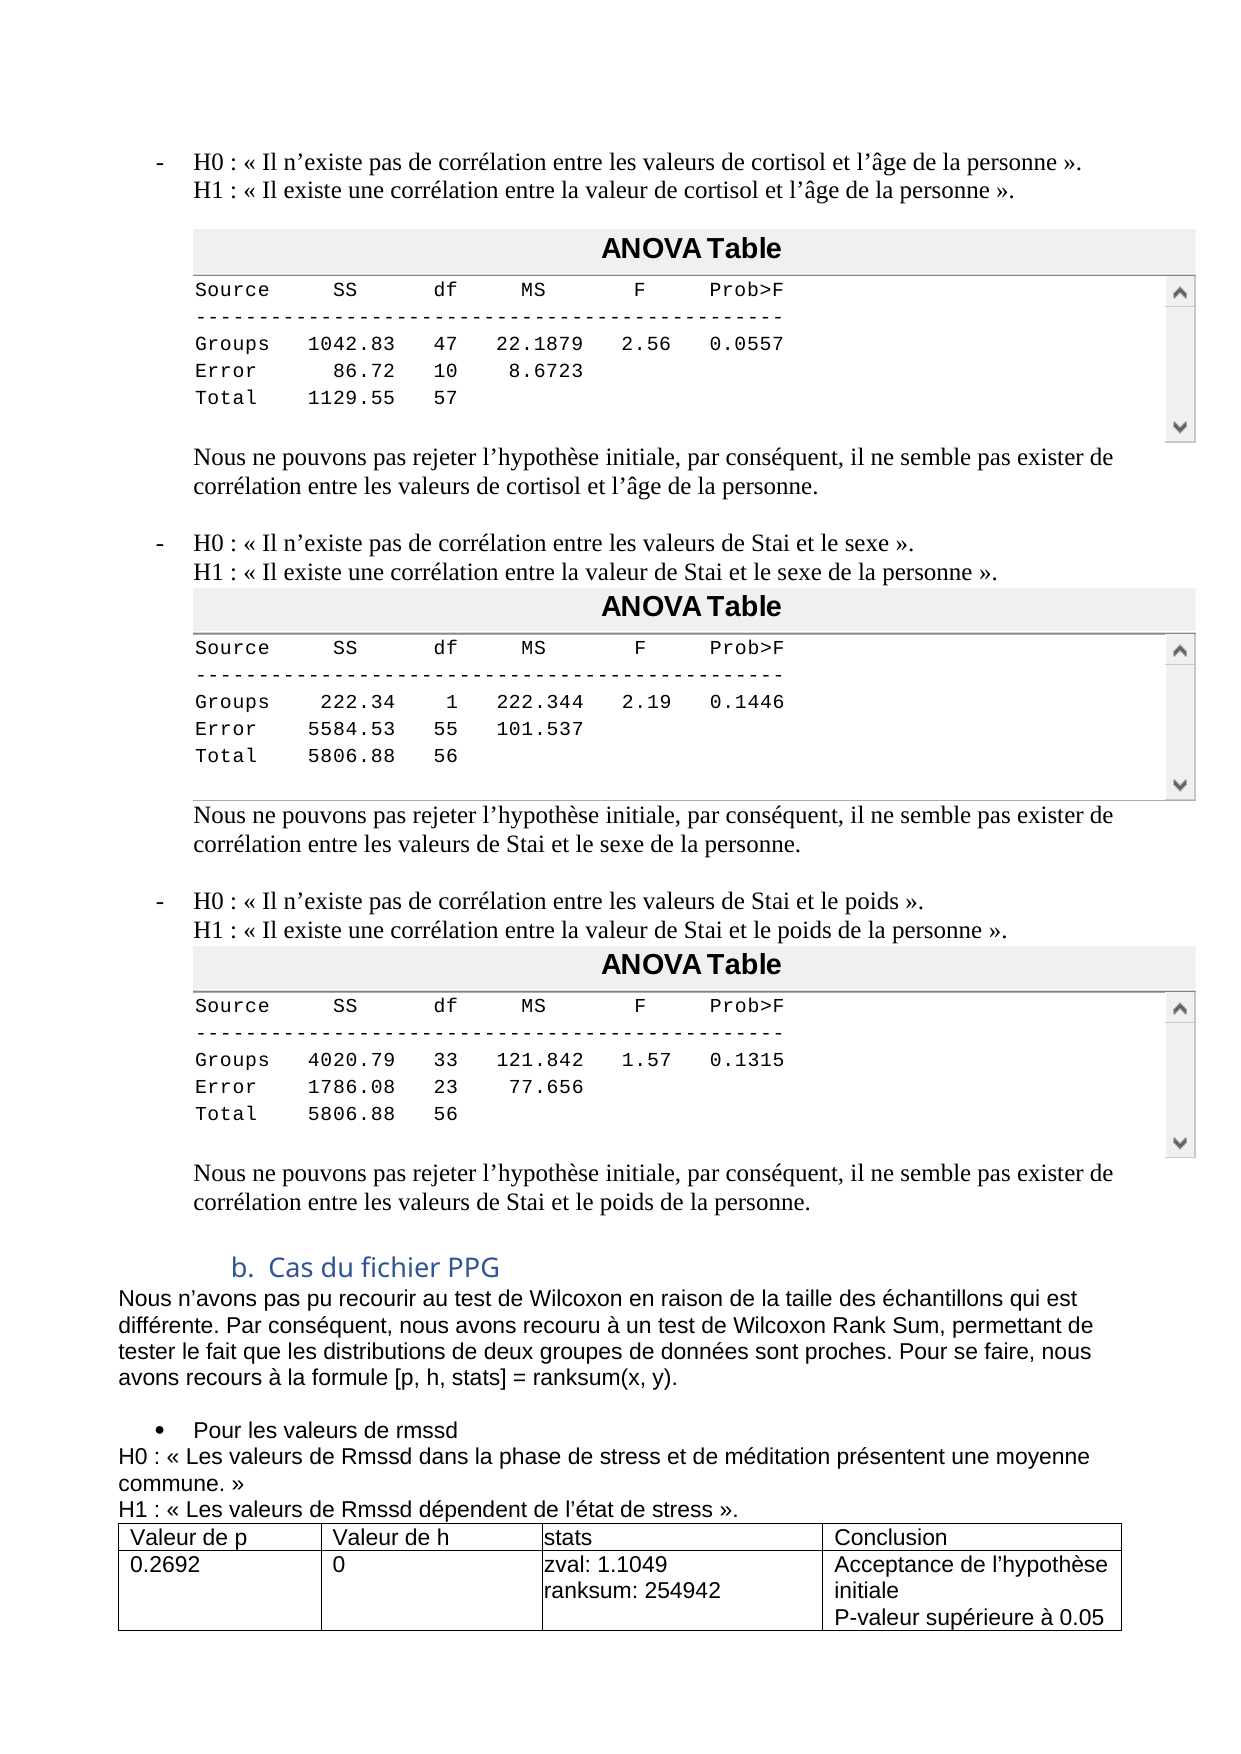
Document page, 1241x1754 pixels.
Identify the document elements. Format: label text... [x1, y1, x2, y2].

text Nous n’avons pas pu recourir au test de Wilcoxon en raison de la taille des échantillons qui est différente. Par conséquent, nous avons recouru à un test de Wilcoxon Rank Sum, permettant de tester le fait que les distributions de deux groupes de données sont proches. Pour se faire, nous avons recours à la formule [p, h, stats] = ranksum(x, y). [118, 1285, 1122, 1391]
list H0 : « Il n’existe pas de corrélation entre les valeurs de Stai et le sexe ». [156, 528, 1122, 557]
text H1 : « Il existe une corrélation entre la valeur de cortisol et l’âge de la personne ». [193, 176, 1122, 204]
list H0 : « Il n’existe pas de corrélation entre les valeurs de cortisol et l’âge de la personne ». [156, 147, 1122, 176]
table_header Valeur de h [322, 1524, 542, 1550]
table_cell 0.2692 [119, 1551, 321, 1630]
text H1 : « Il existe une corrélation entre la valeur de Stai et le poids de la personne ». [193, 915, 1122, 944]
text H1 : « Les valeurs de Rmssd dépendent de l’état de stress ». [118, 1496, 1122, 1522]
table_cell 0 [322, 1551, 542, 1630]
list Cas du fichier PPG [231, 1248, 1122, 1285]
text H1 : « Il existe une corrélation entre la valeur de Stai et le sexe de la personne ». [193, 557, 1122, 586]
text Nous ne pouvons pas rejeter l’hypothèse initiale, par conséquent, il ne semble pas exister de corrélation entre les valeurs de Stai et le poids de la personne. [193, 1158, 1122, 1215]
text Nous ne pouvons pas rejeter l’hypothèse initiale, par conséquent, il ne semble pas exister de corrélation entre les valeurs de cortisol et l’âge de la personne. [193, 443, 1122, 499]
text Nous ne pouvons pas rejeter l’hypothèse initiale, par conséquent, il ne semble pas exister de corrélation entre les valeurs de Stai et le sexe de la personne. [193, 801, 1122, 857]
list Pour les valeurs de rmssd [156, 1417, 1122, 1443]
text H0 : « Les valeurs de Rmssd dans la phase de stress et de méditation présentent une moyenne commune. » [118, 1443, 1122, 1496]
table_cell zval: 1.1049 ranksum: 254942 [543, 1551, 822, 1630]
list H0 : « Il n’existe pas de corrélation entre les valeurs de Stai et le poids ». [156, 886, 1122, 915]
table_header stats [543, 1524, 822, 1550]
table_cell Acceptance de l’hypothèse initiale P-valeur supérieure à 0.05 [823, 1551, 1121, 1630]
table_header Valeur de p [119, 1524, 321, 1550]
table_header Conclusion [823, 1524, 1121, 1550]
